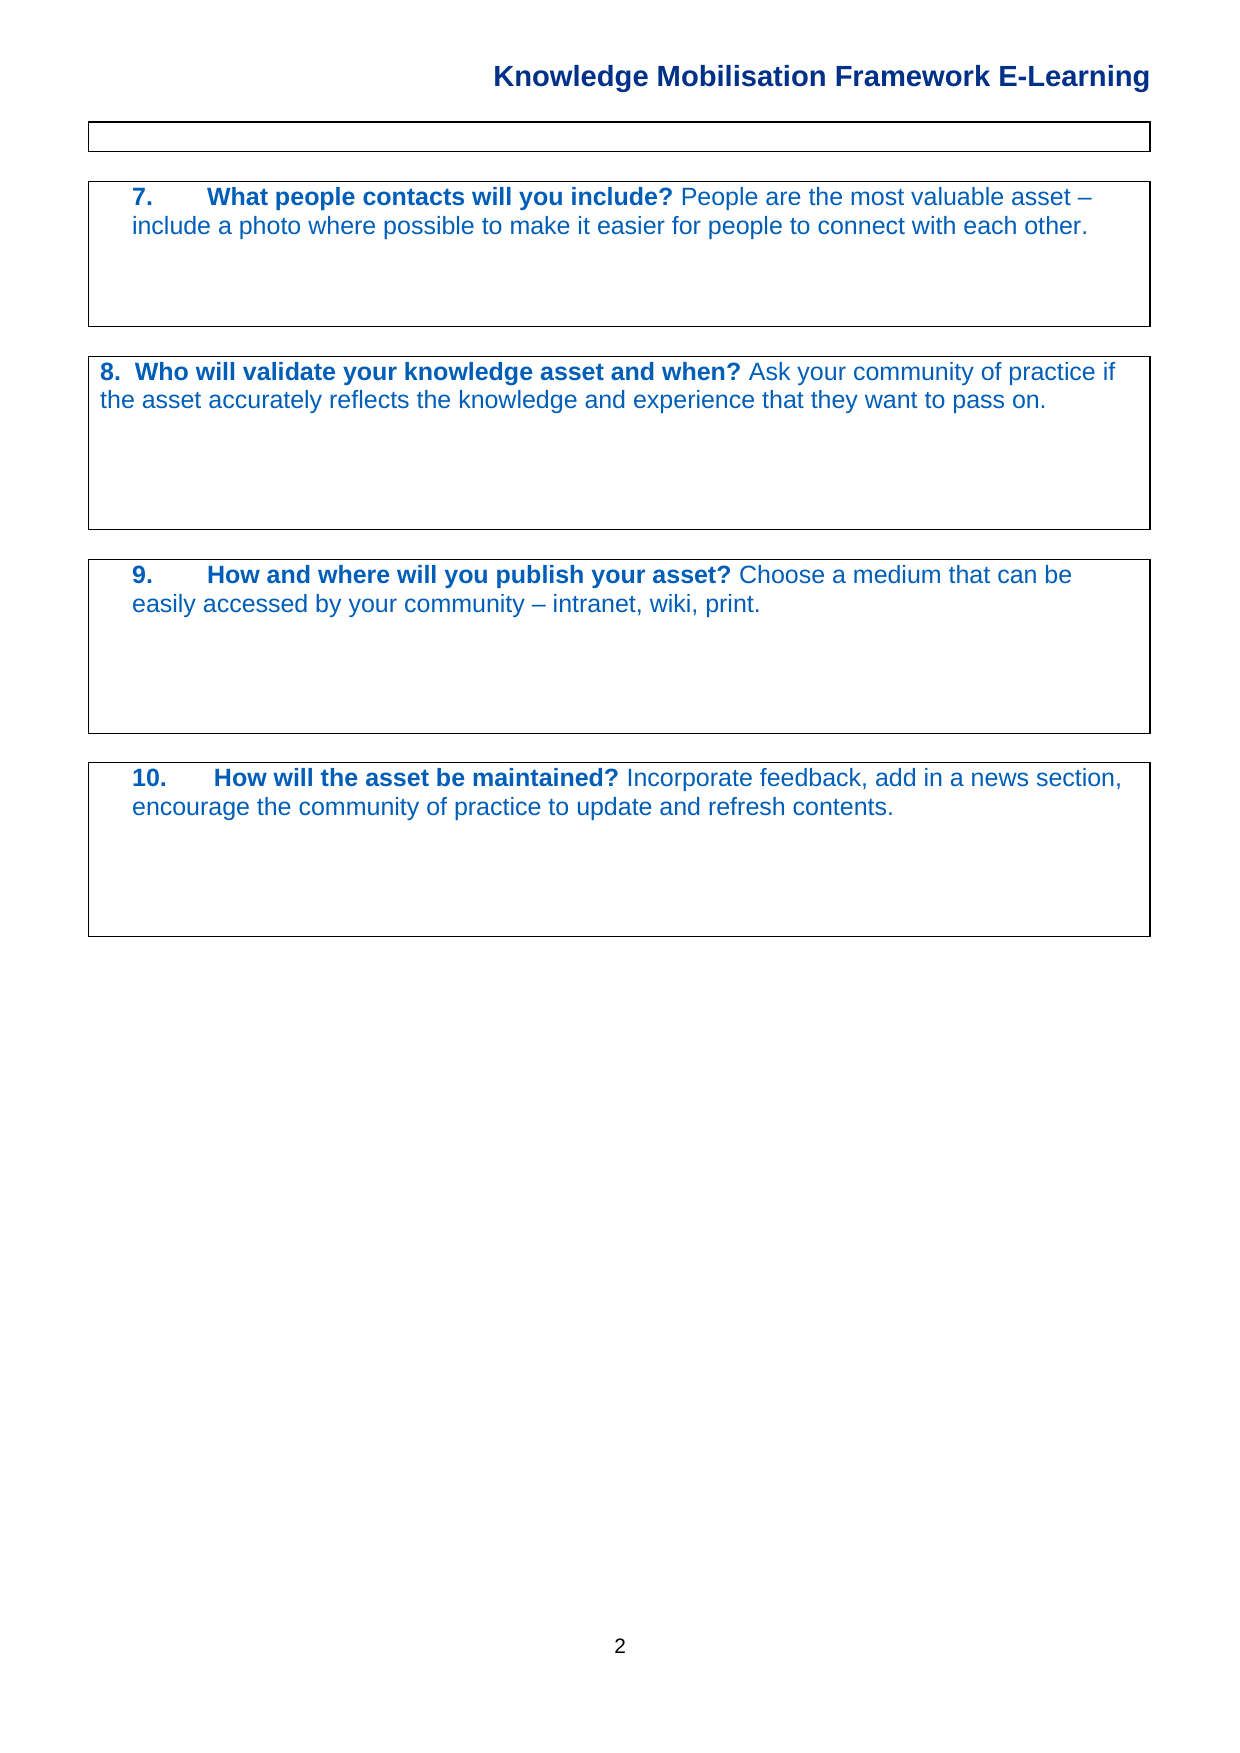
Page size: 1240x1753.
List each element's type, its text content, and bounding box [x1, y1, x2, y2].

table_header How will the asset be maintained? Incorporate feedback, add in a news section, encourage the community of practice to update and refresh contents. [89, 763, 1149, 936]
table_header How and where will you publish your asset? Choose a medium that can be easily accessed by your community – intranet, wiki, print. [89, 560, 1149, 732]
table_header 8. Who will validate your knowledge asset and when? Ask your community of practice if the asset accurately reflects the knowledge and experience that they want to pass on. [89, 357, 1149, 529]
table_header What people contacts will you include? People are the most valuable asset – include a photo where possible to make it easier for people to connect with each other. [89, 182, 1149, 326]
table_header What are your key themes? Distil key themes to create a checklist or question set to act as a navigational aid. [89, 123, 1149, 151]
